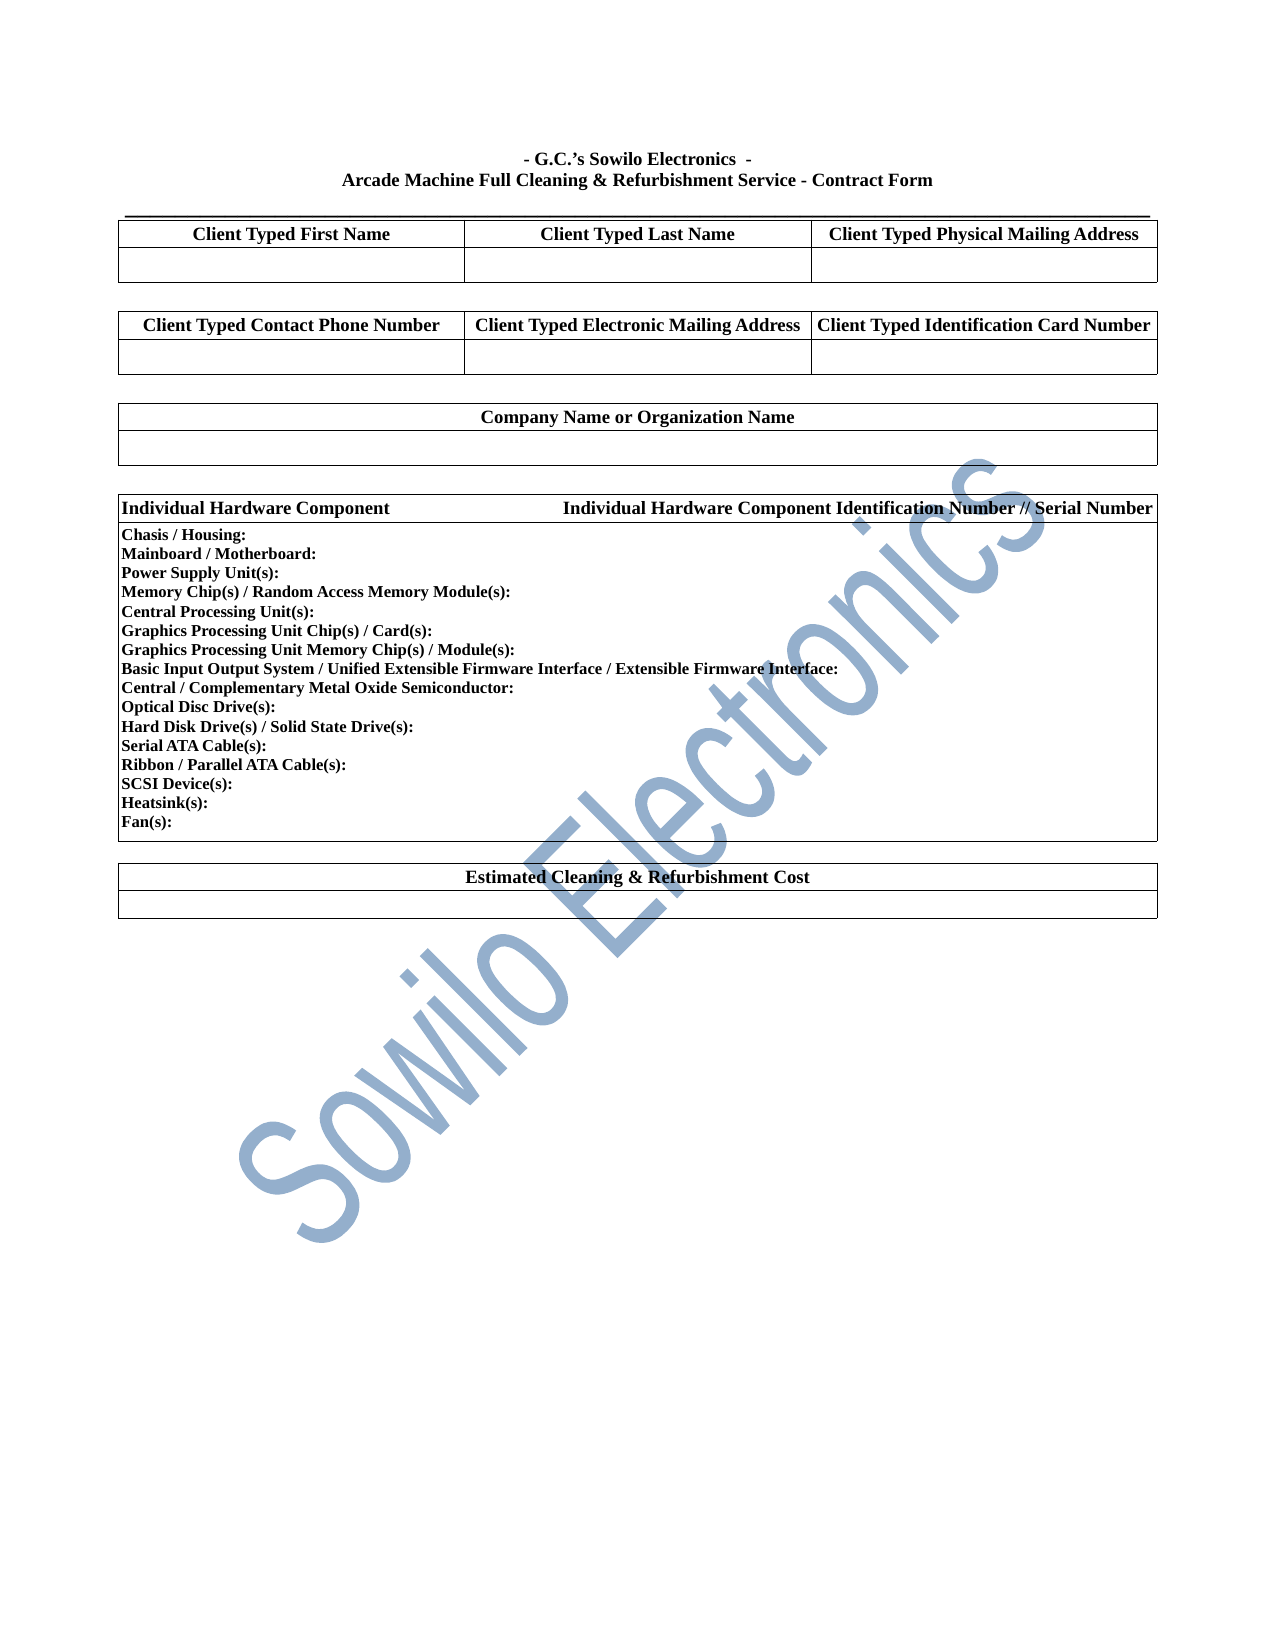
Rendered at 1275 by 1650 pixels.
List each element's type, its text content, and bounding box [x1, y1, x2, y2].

text - G.C.’s Sowilo Electronics - [118, 148, 1157, 169]
table_header Client Typed Contact Phone Number [119, 312, 464, 339]
table_header Individual Hardware Component Individual Hardware Component Identification Number // Serial Number [1027, 495, 1157, 522]
table_header Individual Hardware Component Individual Hardware Component Identification Number // Serial Number [119, 495, 959, 522]
table_cell [584, 891, 1157, 918]
table_header Client Typed Last Name [465, 221, 811, 247]
table_cell [119, 431, 1157, 465]
table_header Estimated Cleaning & Refurbishment Cost [119, 864, 548, 890]
table_cell [812, 340, 1157, 373]
table_cell [812, 248, 1157, 282]
table_cell [465, 340, 811, 373]
table_cell Chasis / Housing: Mainboard / Motherboard: Power Supply Unit(s): Memory Chip(s) / Random Access Memory Module(s): Central Processing Unit(s): Graphics Processing Unit Chip(s) / Card(s): Graphics Processing Unit Memory Chip(s) / Module(s): Basic Input Output System / Unified Extensible Firmware Interface / Extensible Firmware Interface: Central / Complementary Metal Oxide Semiconductor: Optical Disc Drive(s): Hard Disk Drive(s) / Solid State Drive(s): Serial ATA Cable(s): Ribbon / Parallel ATA Cable(s): SCSI Device(s): Heatsink(s): Fan(s): [119, 523, 1157, 841]
table_cell [119, 248, 464, 282]
table_cell [465, 248, 811, 282]
table_cell [119, 891, 576, 918]
table_header Estimated Cleaning & Refurbishment Cost [600, 864, 667, 890]
text __________________________________________________________________________________ [118, 191, 1157, 219]
table_header Company Name or Organization Name [119, 404, 1157, 430]
text Arcade Machine Full Cleaning & Refurbishment Service - Contract Form [118, 169, 1157, 191]
table_header Client Typed Electronic Mailing Address [465, 312, 811, 339]
table_header Client Typed Physical Mailing Address [812, 221, 1157, 247]
table_cell [119, 340, 464, 373]
table_header Client Typed Identification Card Number [812, 312, 1157, 339]
table_header Estimated Cleaning & Refurbishment Cost [543, 864, 602, 890]
table_header Client Typed First Name [119, 221, 464, 247]
table_header Estimated Cleaning & Refurbishment Cost [660, 864, 1157, 890]
